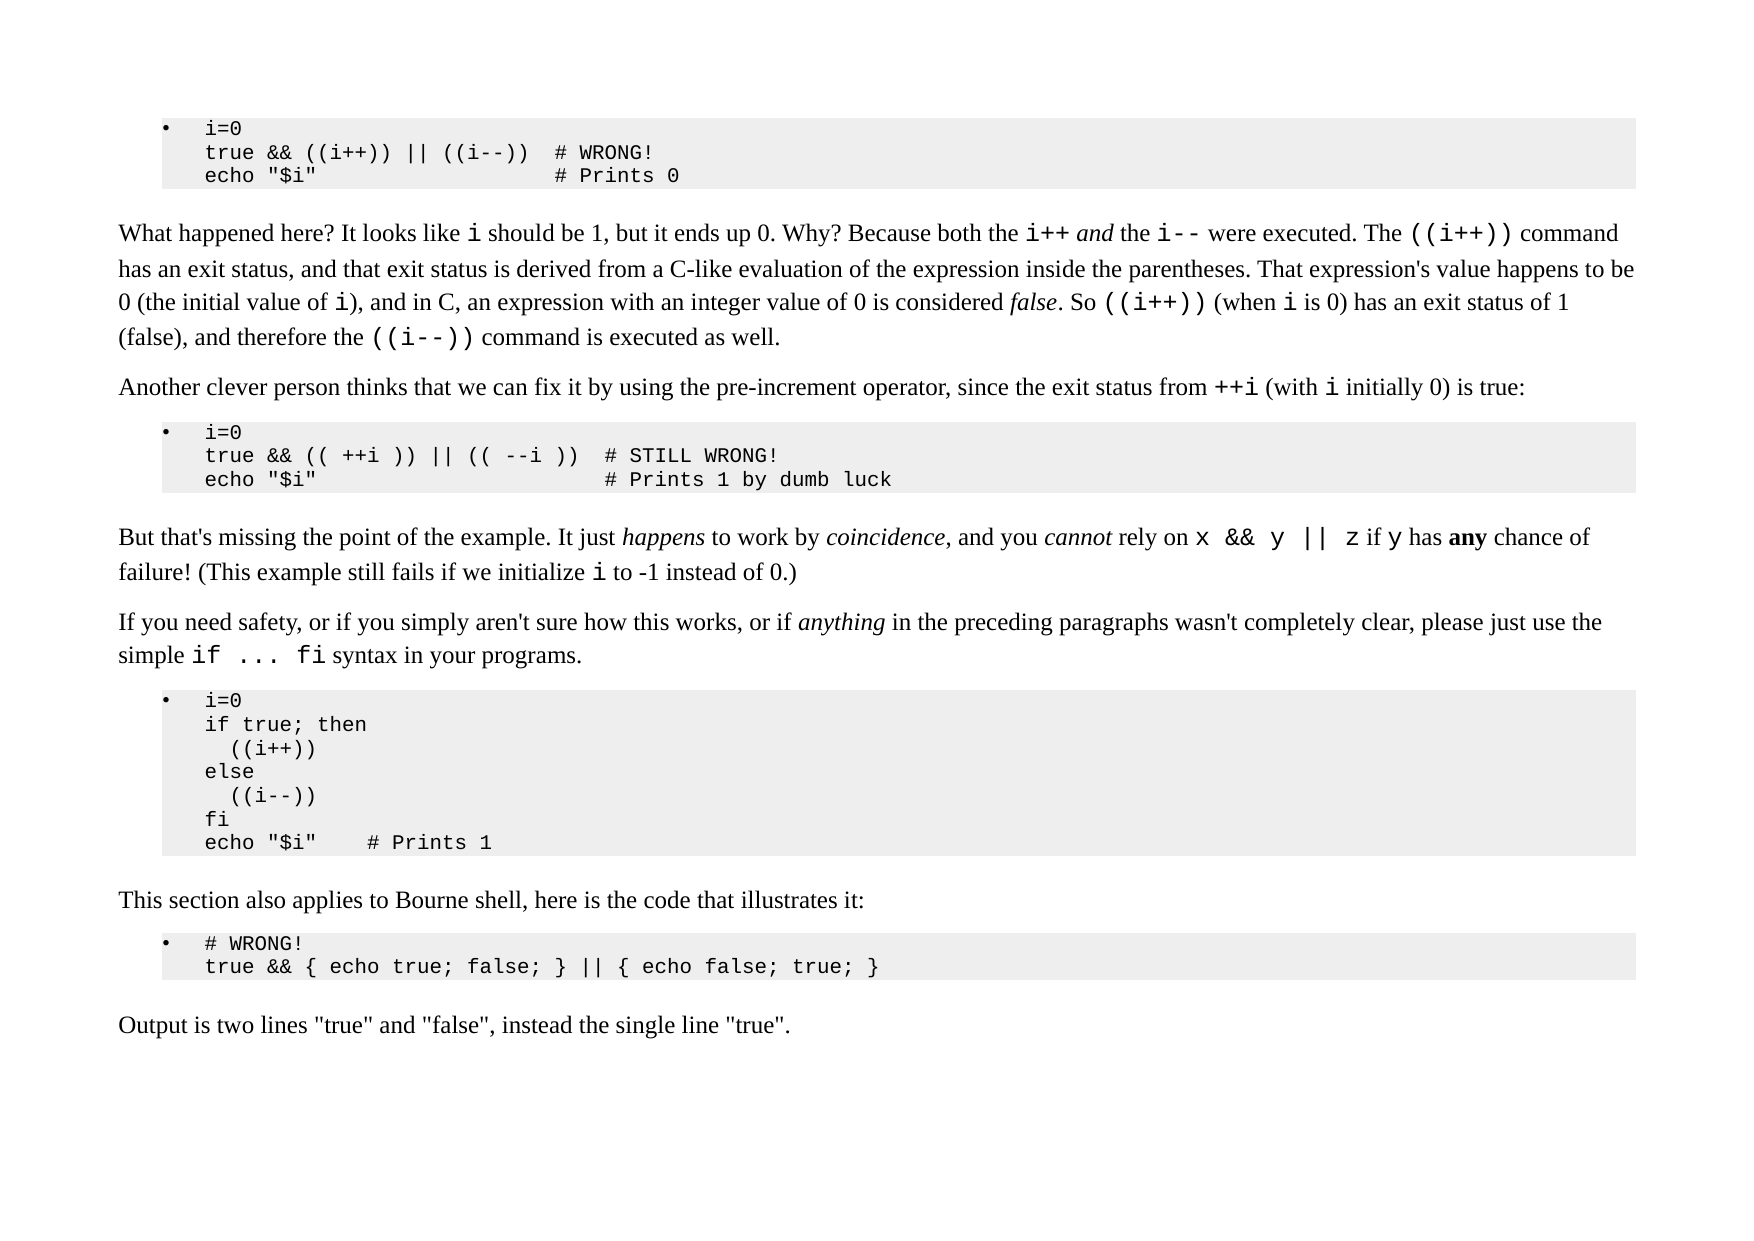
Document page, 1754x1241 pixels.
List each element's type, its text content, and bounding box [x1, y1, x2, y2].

list i=0 [162, 422, 1636, 445]
list true && ((i++)) || ((i--)) # WRONG! [162, 142, 1636, 165]
text This section also applies to Bourne shell, here is the code that illustrates it: [118, 885, 1636, 914]
list ((i++)) [162, 738, 1636, 761]
list echo "$i" # Prints 1 by dumb luck [162, 469, 1636, 493]
text Output is two lines "true" and "false", instead the single line "true". [118, 1010, 1636, 1038]
list ((i--)) [162, 785, 1636, 808]
list echo "$i" # Prints 1 [162, 832, 1636, 856]
text If you need safety, or if you simply aren't sure how this works, or if anything in the preceding paragraphs wasn't completely clear, please just use the simple if ... fi syntax in your programs. [118, 607, 1636, 671]
list # WRONG! [162, 933, 1636, 957]
list else [162, 761, 1636, 785]
text Another clever person thinks that we can fix it by using the pre-increment operator, since the exit status from ++i (with i initially 0) is true: [118, 372, 1636, 403]
list if true; then [162, 714, 1636, 738]
list i=0 [162, 118, 1636, 142]
list echo "$i" # Prints 0 [162, 165, 1636, 189]
list fi [162, 808, 1636, 832]
list i=0 [162, 690, 1636, 714]
list true && { echo true; false; } || { echo false; true; } [162, 957, 1636, 980]
text But that's missing the point of the example. It just happens to work by coincidence, and you cannot rely on x && y || z if y has any chance of failure! (This example still fails if we initialize i to -1 instead of 0.) [118, 522, 1636, 588]
list true && (( ++i )) || (( --i )) # STILL WRONG! [162, 445, 1636, 469]
text What happened here? It looks like i should be 1, but it ends up 0. Why? Because both the i++ and the i-- were executed. The ((i++)) command has an exit status, and that exit status is derived from a C-like evaluation of the expression inside the parentheses. That expression's value happens to be 0 (the initial value of i), and in C, an expression with an integer value of 0 is considered false. So ((i++)) (when i is 0) has an exit status of 1 (false), and therefore the ((i--)) command is executed as well. [118, 218, 1636, 353]
